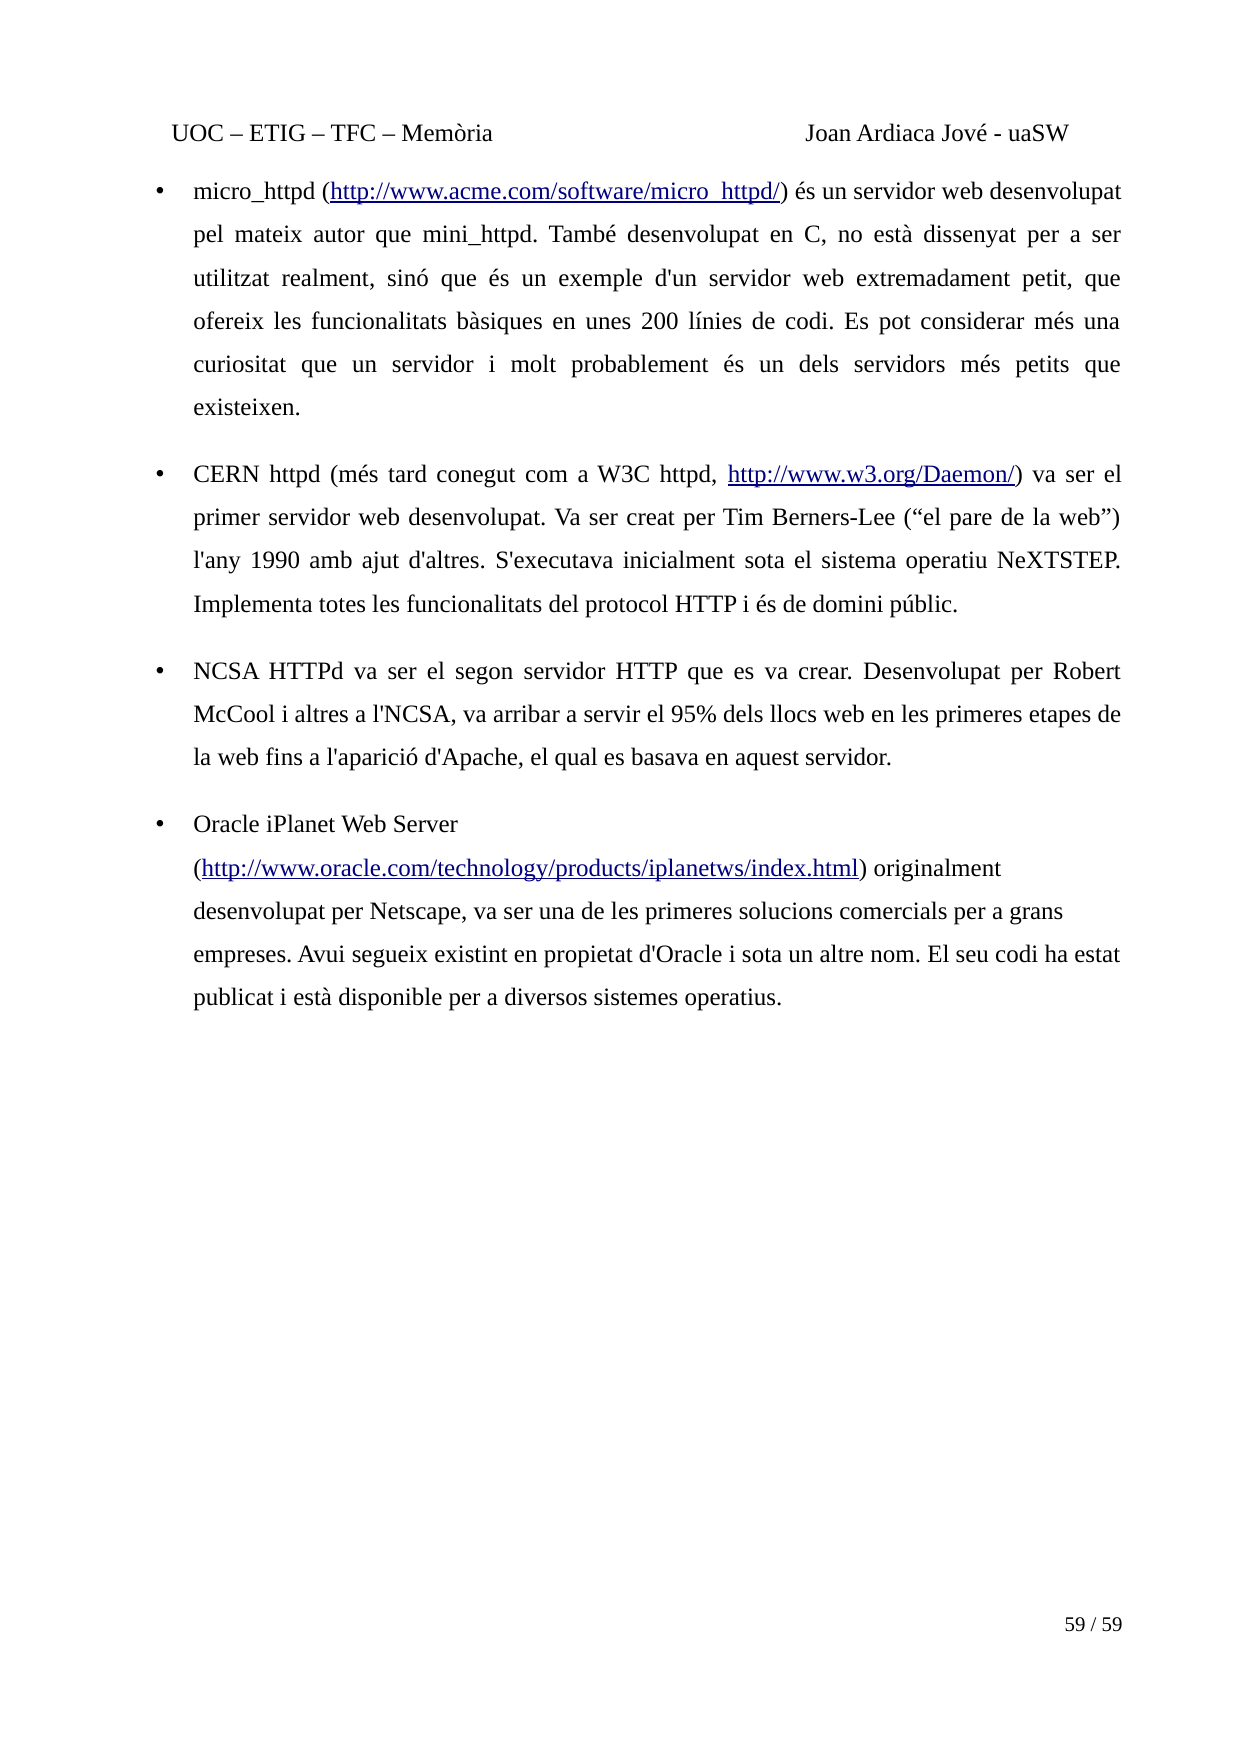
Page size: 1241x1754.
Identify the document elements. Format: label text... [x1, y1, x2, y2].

list micro_httpd (http://www.acme.com/software/micro_httpd/) és un servidor web desenvolupat pel mateix autor que mini_httpd. També desenvolupat en C, no està dissenyat per a ser utilitzat realment, sinó que és un exemple d'un servidor web extremadament petit, que ofereix les funcionalitats bàsiques en unes 200 línies de codi. Es pot considerar més una curiositat que un servidor i molt probablement és un dels servidors més petits que existeixen. [156, 176, 1122, 421]
list NCSA HTTPd va ser el segon servidor HTTP que es va crear. Desenvolupat per Robert McCool i altres a l'NCSA, va arribar a servir el 95% dels llocs web en les primeres etapes de la web fins a l'aparició d'Apache, el qual es basava en aquest servidor. [156, 656, 1122, 771]
list Oracle iPlanet Web Server (http://www.oracle.com/technology/products/iplanetws/index.html) originalment desenvolupat per Netscape, va ser una de les primeres solucions comercials per a grans empreses. Avui segueix existint en propietat d'Oracle i sota un altre nom. El seu codi ha estat publicat i està disponible per a diversos sistemes operatius. [156, 809, 1122, 1011]
list CERN httpd (més tard conegut com a W3C httpd, http://www.w3.org/Daemon/) va ser el primer servidor web desenvolupat. Va ser creat per Tim Berners-Lee (“el pare de la web”) l'any 1990 amb ajut d'altres. S'executava inicialment sota el sistema operatiu NeXTSTEP. Implementa totes les funcionalitats del protocol HTTP i és de domini públic. [156, 459, 1122, 617]
